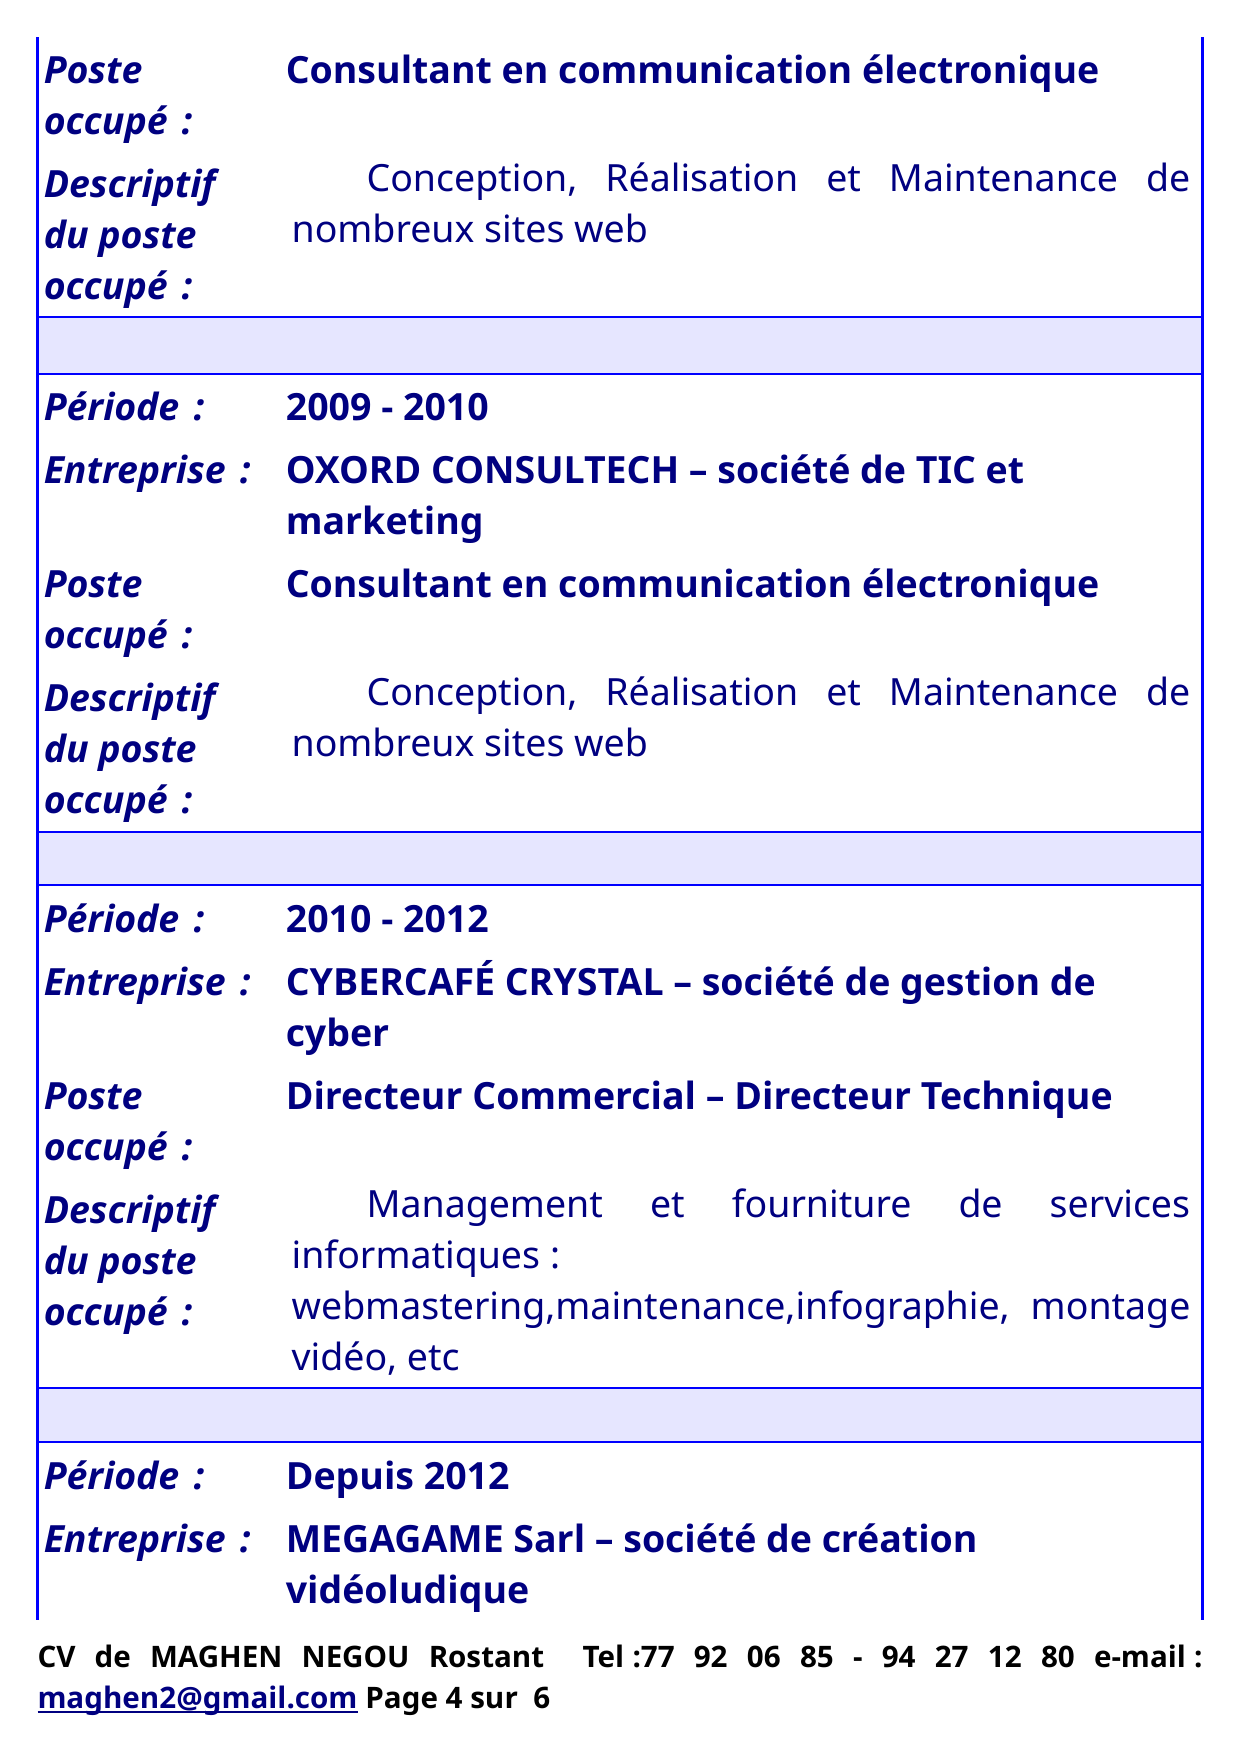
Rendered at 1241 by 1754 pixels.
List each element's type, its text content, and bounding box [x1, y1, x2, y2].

table_cell [39, 833, 280, 884]
table_cell Consultant en communication électronique [280, 552, 1201, 666]
table_cell Depuis 2012 [280, 1443, 1201, 1506]
table_cell CYBERCAFÉ CRYSTAL – société de gestion de cyber [280, 949, 1201, 1063]
table_cell Descriptif du poste occupé : [39, 151, 280, 316]
table_cell Poste occupé : [39, 37, 280, 151]
table_cell 2010 - 2012 [280, 886, 1201, 949]
table_cell Management et fourniture de services informatiques : webmastering,maintenance,infographie, montage vidéo, etc [280, 1177, 1201, 1387]
table_cell MEGAGAME Sarl – société de création vidéoludique [280, 1506, 1201, 1620]
table_cell 2009 - 2010 [280, 375, 1201, 438]
table_cell OXORD CONSULTECH – société de TIC et marketing [280, 438, 1201, 552]
table_cell Poste occupé : [39, 552, 280, 666]
table_cell [39, 1389, 280, 1441]
table_cell Période : [39, 1443, 280, 1506]
table_cell Entreprise : [39, 1506, 280, 1620]
table_cell Directeur Commercial – Directeur Technique [280, 1063, 1201, 1177]
table_cell Période : [39, 375, 280, 438]
table_cell Période : [39, 886, 280, 949]
table_cell [280, 318, 1201, 373]
table_cell [280, 833, 1201, 884]
table_cell Descriptif du poste occupé : [39, 1177, 280, 1387]
table_cell Poste occupé : [39, 1063, 280, 1177]
table_cell Conception, Réalisation et Maintenance de nombreux sites web [280, 151, 1201, 316]
table_cell Consultant en communication électronique [280, 37, 1201, 151]
table_cell [280, 1389, 1201, 1441]
table_cell Entreprise : [39, 438, 280, 552]
table_cell Descriptif du poste occupé : [39, 666, 280, 831]
table_cell [39, 318, 280, 373]
table_cell Conception, Réalisation et Maintenance de nombreux sites web [280, 666, 1201, 831]
table_cell Entreprise : [39, 949, 280, 1063]
